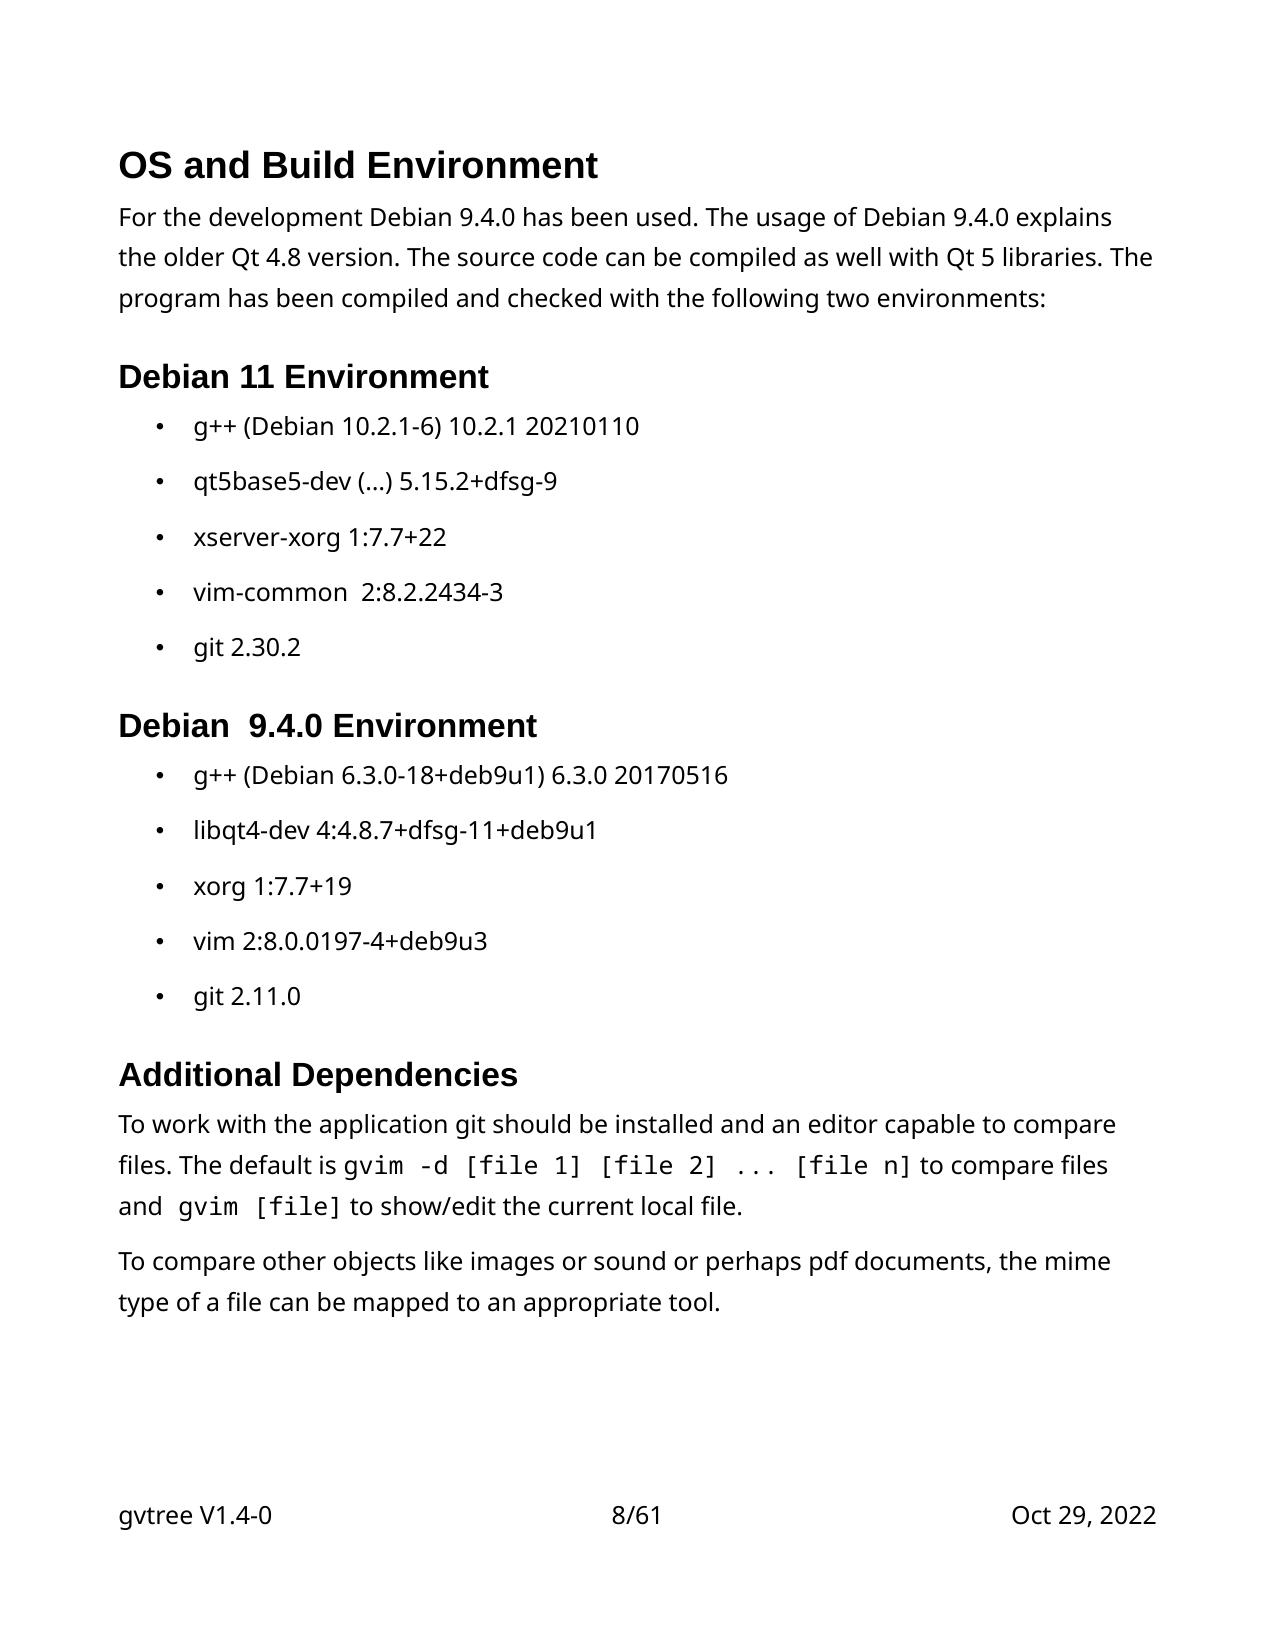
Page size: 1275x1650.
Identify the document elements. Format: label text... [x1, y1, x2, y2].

list git 2.30.2 [156, 630, 1157, 664]
list g++ (Debian 10.2.1-6) 10.2.1 20210110 [156, 408, 1157, 442]
subtitle Debian 11 Environment [118, 357, 1157, 396]
subtitle Additional Dependencies [118, 1055, 1157, 1094]
list vim 2:8.0.0197-4+deb9u3 [156, 924, 1157, 958]
list qt5base5-dev (…) 5.15.2+dfsg-9 [156, 464, 1157, 498]
text To compare other objects like images or sound or perhaps pdf documents, the mime type of a file can be mapped to an appropriate tool. [118, 1243, 1157, 1318]
list vim-common 2:8.2.2434-3 [156, 574, 1157, 609]
text For the development Debian 9.4.0 has been used. The usage of Debian 9.4.0 explains the older Qt 4.8 version. The source code can be compiled as well with Qt 5 libraries. The program has been compiled and checked with the following two environments: [118, 199, 1157, 315]
list libqt4-dev 4:4.8.7+dfsg-11+deb9u1 [156, 813, 1157, 847]
subtitle OS and Build Environment [118, 143, 1157, 187]
list xorg 1:7.7+19 [156, 868, 1157, 902]
subtitle Debian 9.4.0 Environment [118, 706, 1157, 745]
text To work with the application git should be installed and an editor capable to compare files. The default is gvim -d [file 1] [file 2] ... [file n] to compare files and gvim [file] to show/edit the current local file. [118, 1106, 1157, 1222]
list g++ (Debian 6.3.0-18+deb9u1) 6.3.0 20170516 [156, 757, 1157, 791]
list xserver-xorg 1:7.7+22 [156, 519, 1157, 553]
list git 2.11.0 [156, 979, 1157, 1013]
